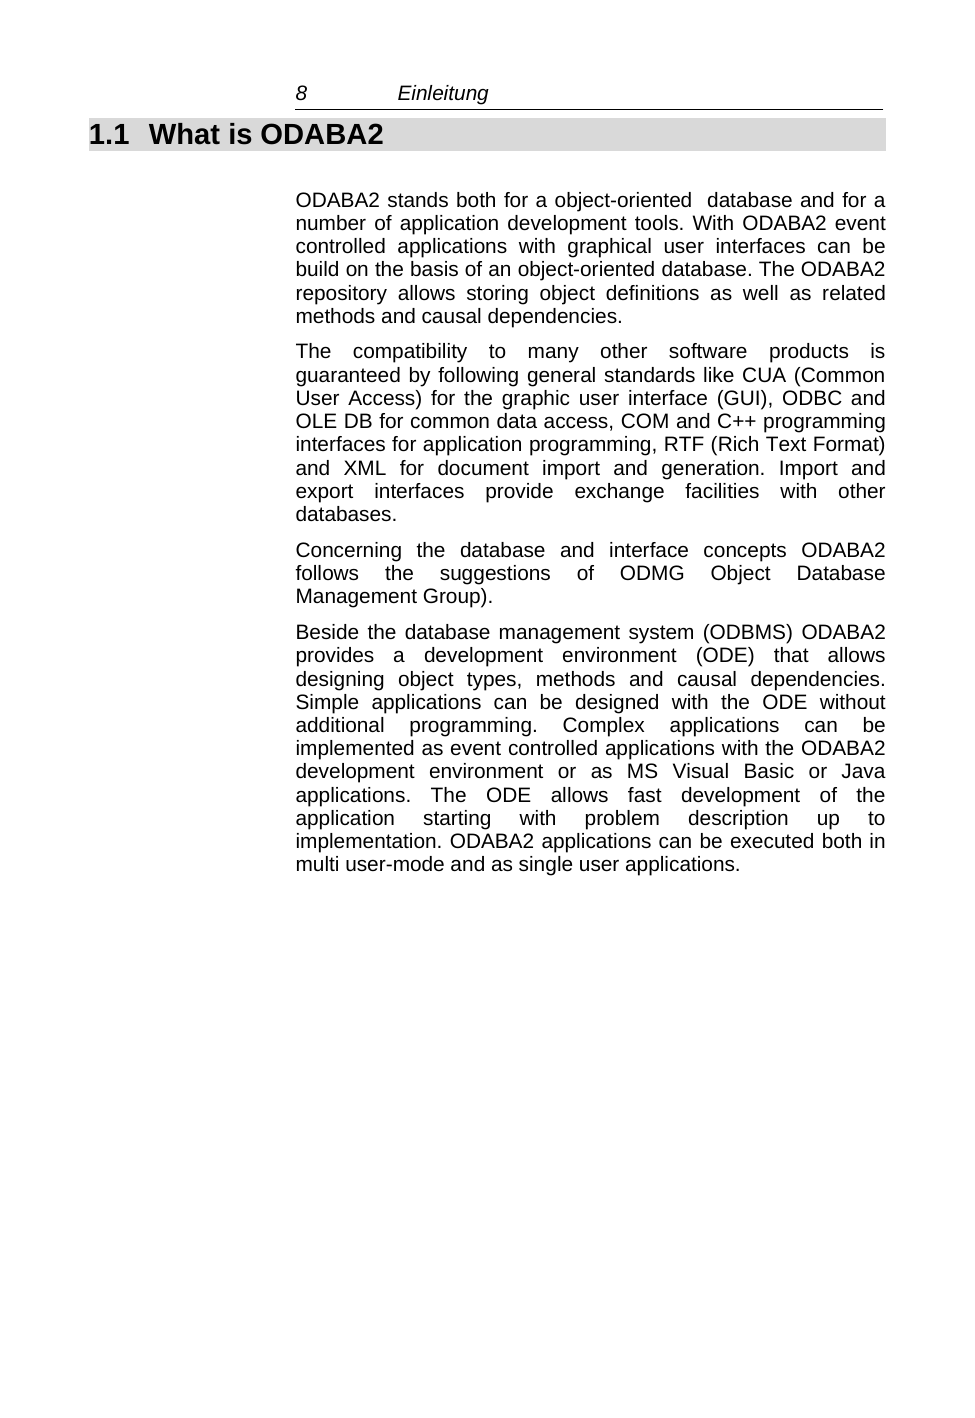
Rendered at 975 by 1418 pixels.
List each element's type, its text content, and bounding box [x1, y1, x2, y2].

text Beside the database management system (ODBMS) ODABA2 provides a development environment (ODE) that allows designing object types, methods and causal dependencies. Simple applications can be designed with the ODE without additional programming. Complex applications can be implemented as event controlled applications with the ODABA2 development environment or as MS Visual Basic or Java applications. The ODE allows fast development of the application starting with problem description up to implementation. ODABA2 applications can be executed both in multi user-mode and as single user applications. [295, 621, 886, 876]
text The compatibility to many other software products is guaranteed by following general standards like CUA (Common User Access) for the graphic user interface (GUI), ODBC and OLE DB for common data access, COM and C++ programming interfaces for application programming, RTF (Rich Text Format) and XML for document import and generation. Import and export interfaces provide exchange facilities with other databases. [295, 340, 886, 526]
text ODABA2 stands both for a object-oriented database and for a number of application development tools. With ODABA2 event controlled applications with graphical user interfaces can be build on the basis of an object-oriented database. The ODABA2 repository allows storing object definitions as well as related methods and causal dependencies. [295, 188, 886, 328]
subtitle What is ODABA2 [89, 118, 886, 151]
text Concerning the database and interface concepts ODABA2 follows the suggestions of ODMG Object Database Management Group). [295, 538, 886, 608]
